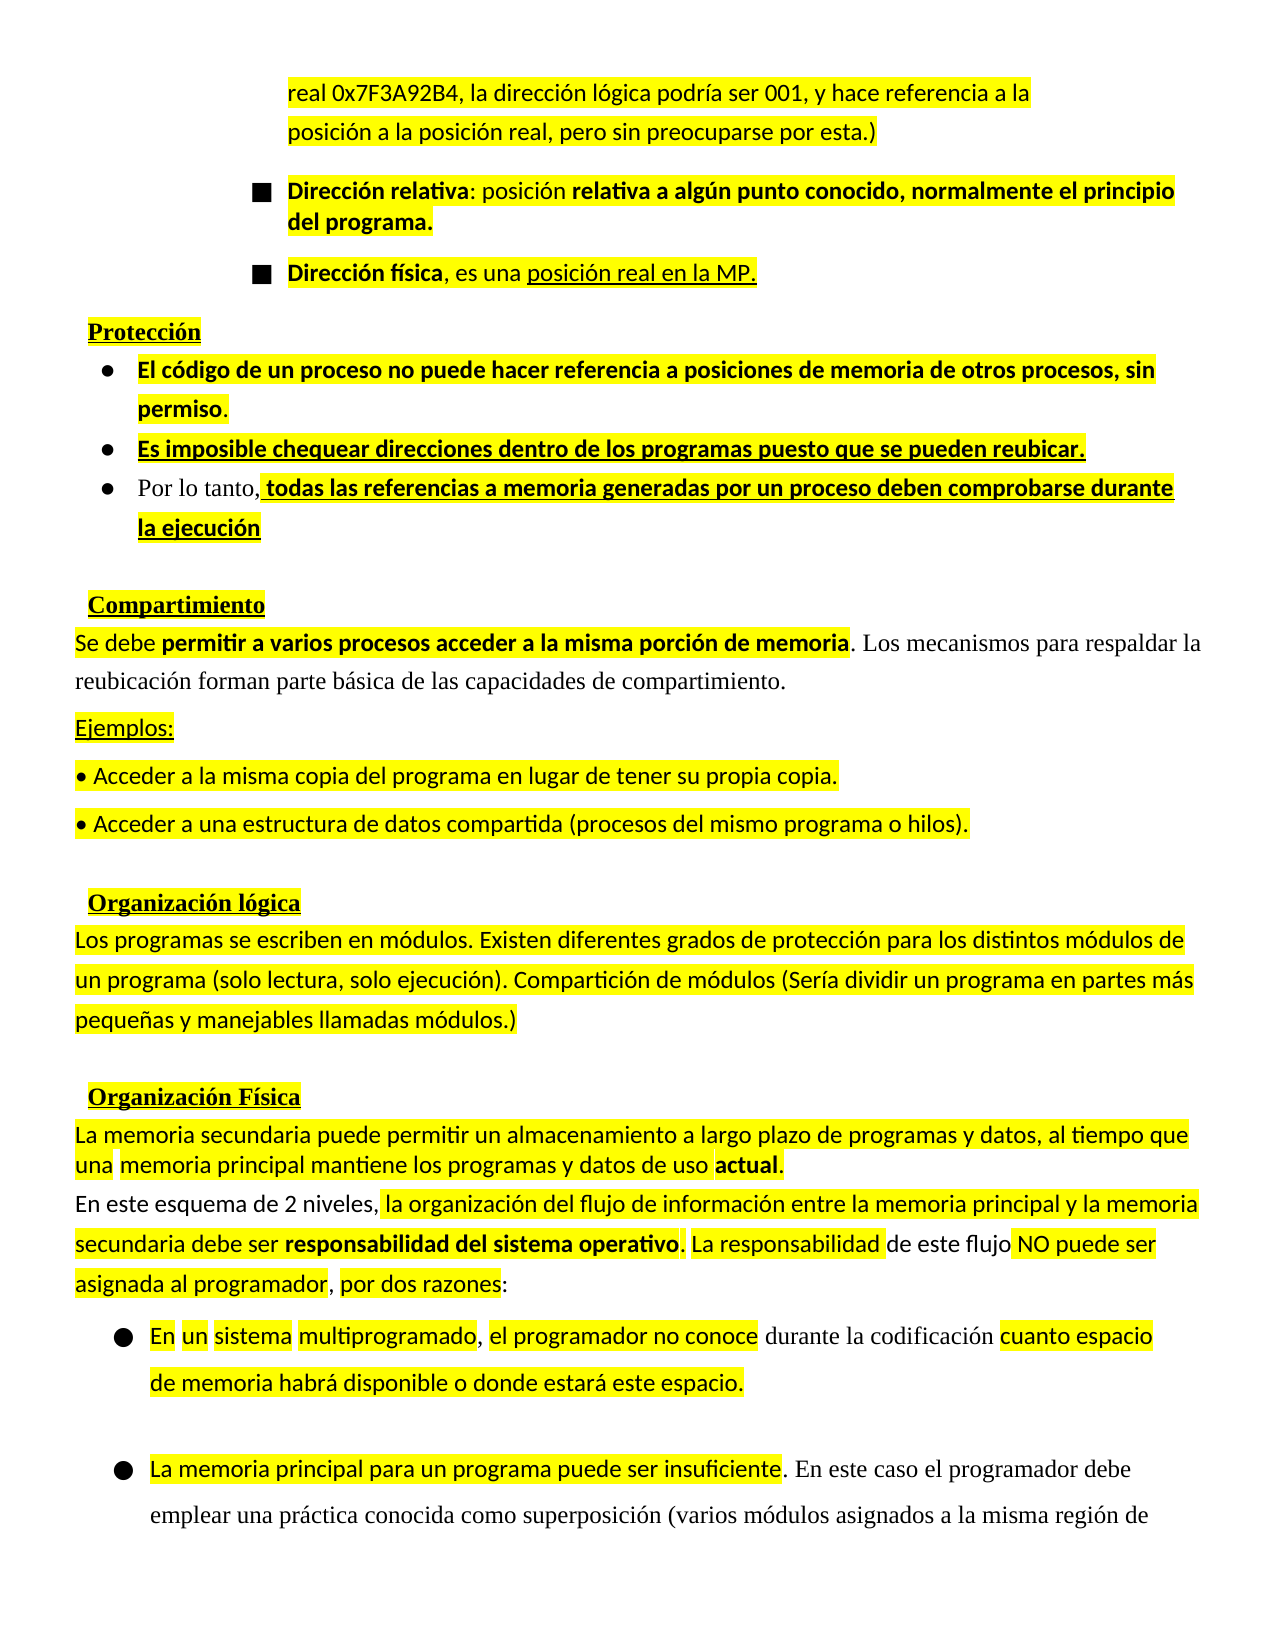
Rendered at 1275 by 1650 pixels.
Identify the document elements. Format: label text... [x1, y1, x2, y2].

text Se debe permitir a varios procesos acceder a la misma porción de memoria. Los mecanismos para respaldar la reubicación forman parte básica de las capacidades de compartimiento. [75, 627, 1212, 695]
text • Acceder a una estructura de datos compartida (procesos del mismo programa o hilos). [75, 808, 1212, 839]
text La memoria secundaria puede permitir un almacenamiento a largo plazo de programas y datos, al tiempo que una memoria principal mantiene los programas y datos de uso actual. [75, 1119, 1212, 1180]
list En un sistema multiprogramado, el programador no conoce durante la codificación cuanto espacio de memoria habrá disponible o donde estará este espacio. [112, 1307, 1164, 1397]
subtitle Organización Física [75, 1082, 1212, 1110]
list real 0x7F3A92B4, la dirección lógica podría ser 001, y hace referencia a la posición a la posición real, pero sin preocuparse por esta.) [250, 77, 1113, 146]
list Por lo tanto, todas las referencias a memoria generadas por un proceso deben comprobarse durante la ejecución [100, 473, 1176, 543]
list El código de un proceso no puede hacer referencia a posiciones de memoria de otros procesos, sin permiso. [100, 354, 1176, 424]
list La memoria principal para un programa puede ser insuficiente. En este caso el programador debe emplear una práctica conocida como superposición (varios módulos asignados a la misma región de [112, 1441, 1165, 1529]
subtitle Organización lógica [75, 888, 1212, 916]
list Es imposible chequear direcciones dentro de los programas puesto que se pueden reubicar. [100, 433, 1176, 463]
text Ejemplos: [75, 712, 1212, 743]
subtitle Compartimiento [75, 590, 1212, 619]
text Los programas se escriben en módulos. Existen diferentes grados de protección para los distintos módulos de un programa (solo lectura, solo ejecución). Compartición de módulos (Sería dividir un programa en partes más pequeñas y manejables llamadas módulos.) [75, 925, 1212, 1034]
list Dirección relativa: posición relativa a algún punto conocido, normalmente el principio del programa. [250, 175, 1212, 236]
text • Acceder a la misma copia del programa en lugar de tener su propia copia. [75, 760, 1212, 791]
list Dirección física, es una posición real en la MP. [250, 257, 1212, 288]
text En este esquema de 2 niveles, la organización del flujo de información entre la memoria principal y la memoria secundaria debe ser responsabilidad del sistema operativo. La responsabilidad de este flujo NO puede ser asignada al programador, por dos razones: [75, 1188, 1212, 1298]
subtitle Protección [75, 317, 1212, 346]
